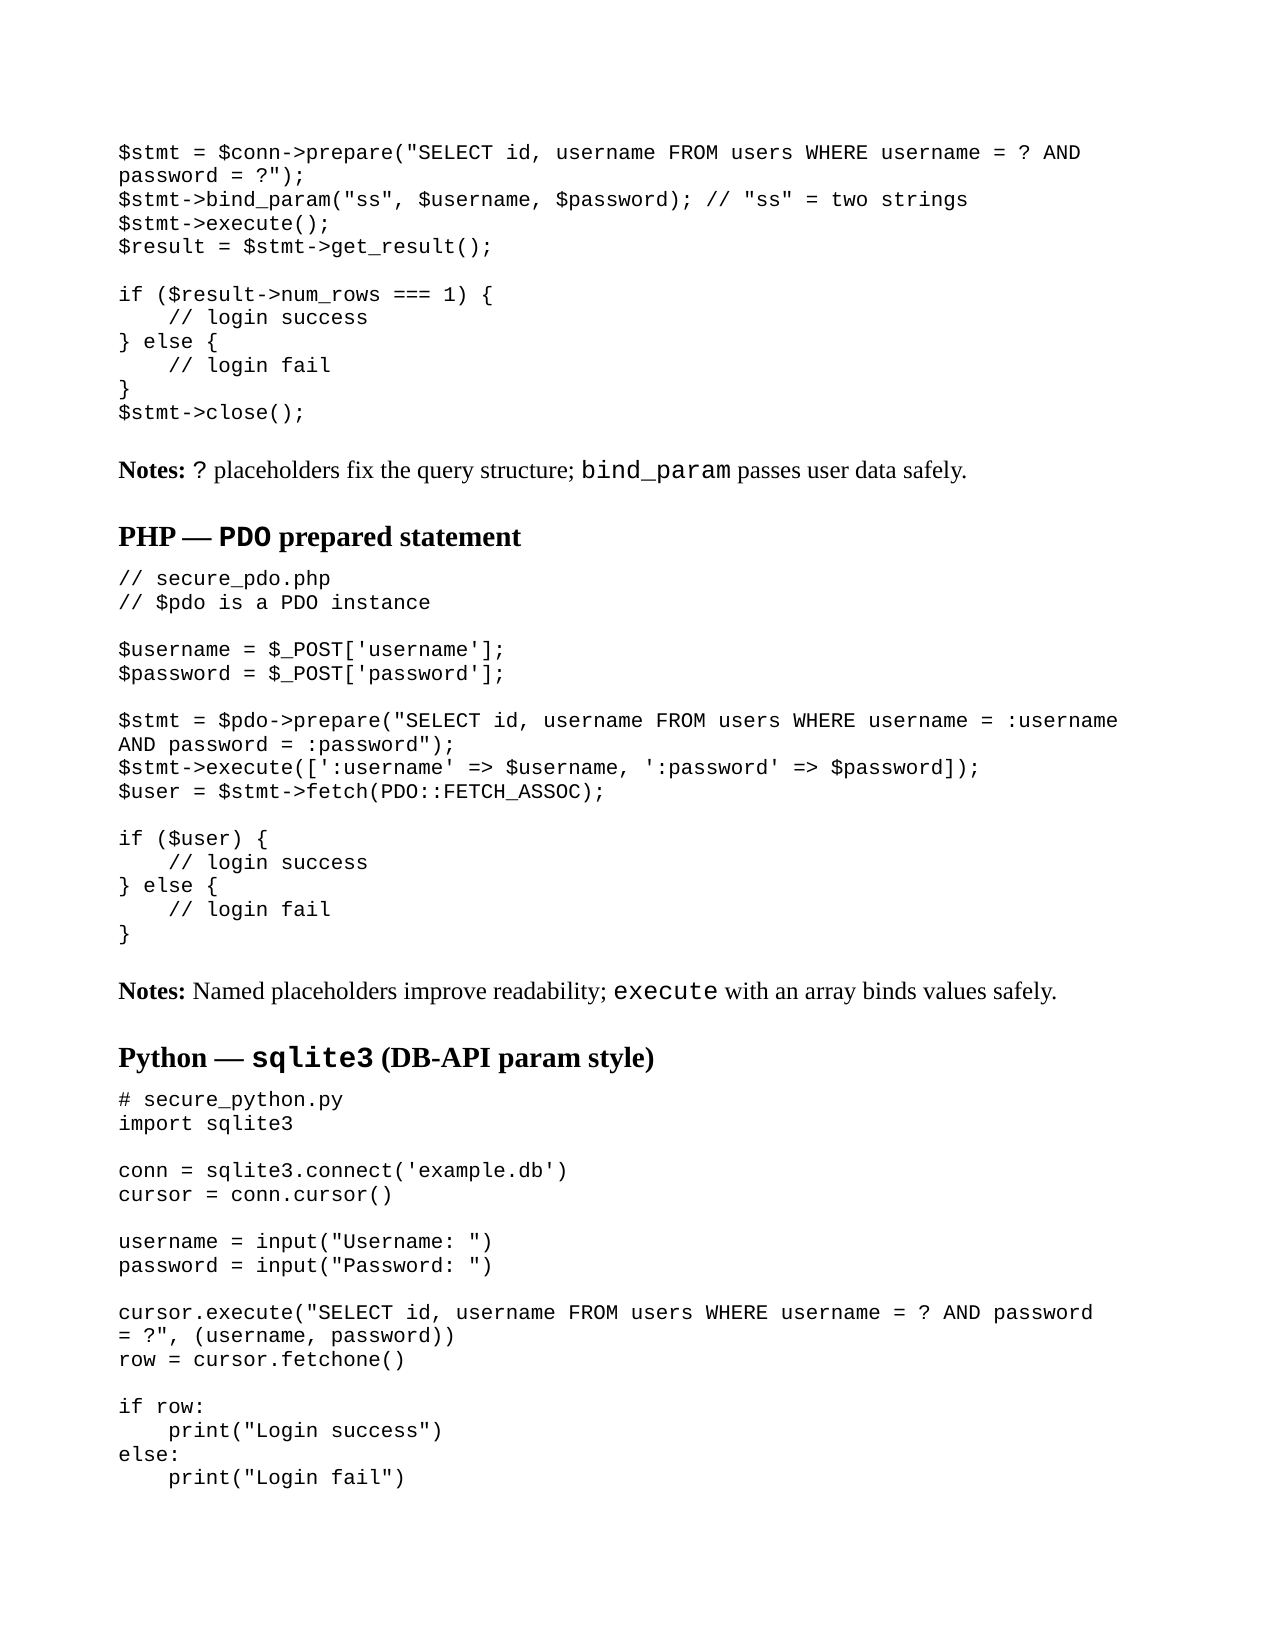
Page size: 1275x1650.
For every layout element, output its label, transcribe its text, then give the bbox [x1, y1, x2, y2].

text // login fail [118, 899, 1157, 923]
text $stmt = $conn->prepare("SELECT id, username FROM users WHERE username = ? AND password = ?"); [118, 142, 1157, 189]
subtitle PHP — PDO prepared statement [118, 519, 1157, 556]
text // login success [118, 852, 1157, 876]
text // login success [118, 307, 1157, 331]
text // $pdo is a PDO instance [118, 592, 1157, 615]
text if ($result->num_rows === 1) { [118, 284, 1157, 307]
text $stmt->execute([':username' => $username, ':password' => $password]); [118, 757, 1157, 781]
text $username = $_POST['username']; [118, 639, 1157, 663]
text print("Login fail") [118, 1467, 1157, 1491]
text print("Login success") [118, 1420, 1157, 1444]
text Notes: Named placeholders improve readability; execute with an array binds values safely. [118, 976, 1157, 1007]
text $stmt->bind_param("ss", $username, $password); // "ss" = two strings [118, 189, 1157, 213]
text $stmt->close(); [118, 402, 1157, 426]
text $password = $_POST['password']; [118, 663, 1157, 686]
text cursor = conn.cursor() [118, 1184, 1157, 1207]
text Notes: ? placeholders fix the query structure; bind_param passes user data safely. [118, 455, 1157, 486]
text row = cursor.fetchone() [118, 1349, 1157, 1373]
text $stmt = $pdo->prepare("SELECT id, username FROM users WHERE username = :username AND password = :password"); [118, 710, 1157, 757]
text // secure_pdo.php [118, 568, 1157, 592]
text $result = $stmt->get_result(); [118, 236, 1157, 260]
text username = input("Username: ") [118, 1231, 1157, 1254]
text import sqlite3 [118, 1113, 1157, 1136]
subtitle Python — sqlite3 (DB-API param style) [118, 1041, 1157, 1077]
text password = input("Password: ") [118, 1254, 1157, 1278]
text $stmt->execute(); [118, 213, 1157, 236]
text if ($user) { [118, 828, 1157, 852]
text cursor.execute("SELECT id, username FROM users WHERE username = ? AND password = ?", (username, password)) [118, 1302, 1157, 1349]
text } else { [118, 876, 1157, 899]
text } [118, 923, 1157, 946]
text # secure_python.py [118, 1089, 1157, 1113]
text } [118, 378, 1157, 402]
text $user = $stmt->fetch(PDO::FETCH_ASSOC); [118, 781, 1157, 804]
text } else { [118, 331, 1157, 354]
text if row: [118, 1396, 1157, 1420]
text // login fail [118, 354, 1157, 378]
text conn = sqlite3.connect('example.db') [118, 1160, 1157, 1184]
text else: [118, 1444, 1157, 1467]
